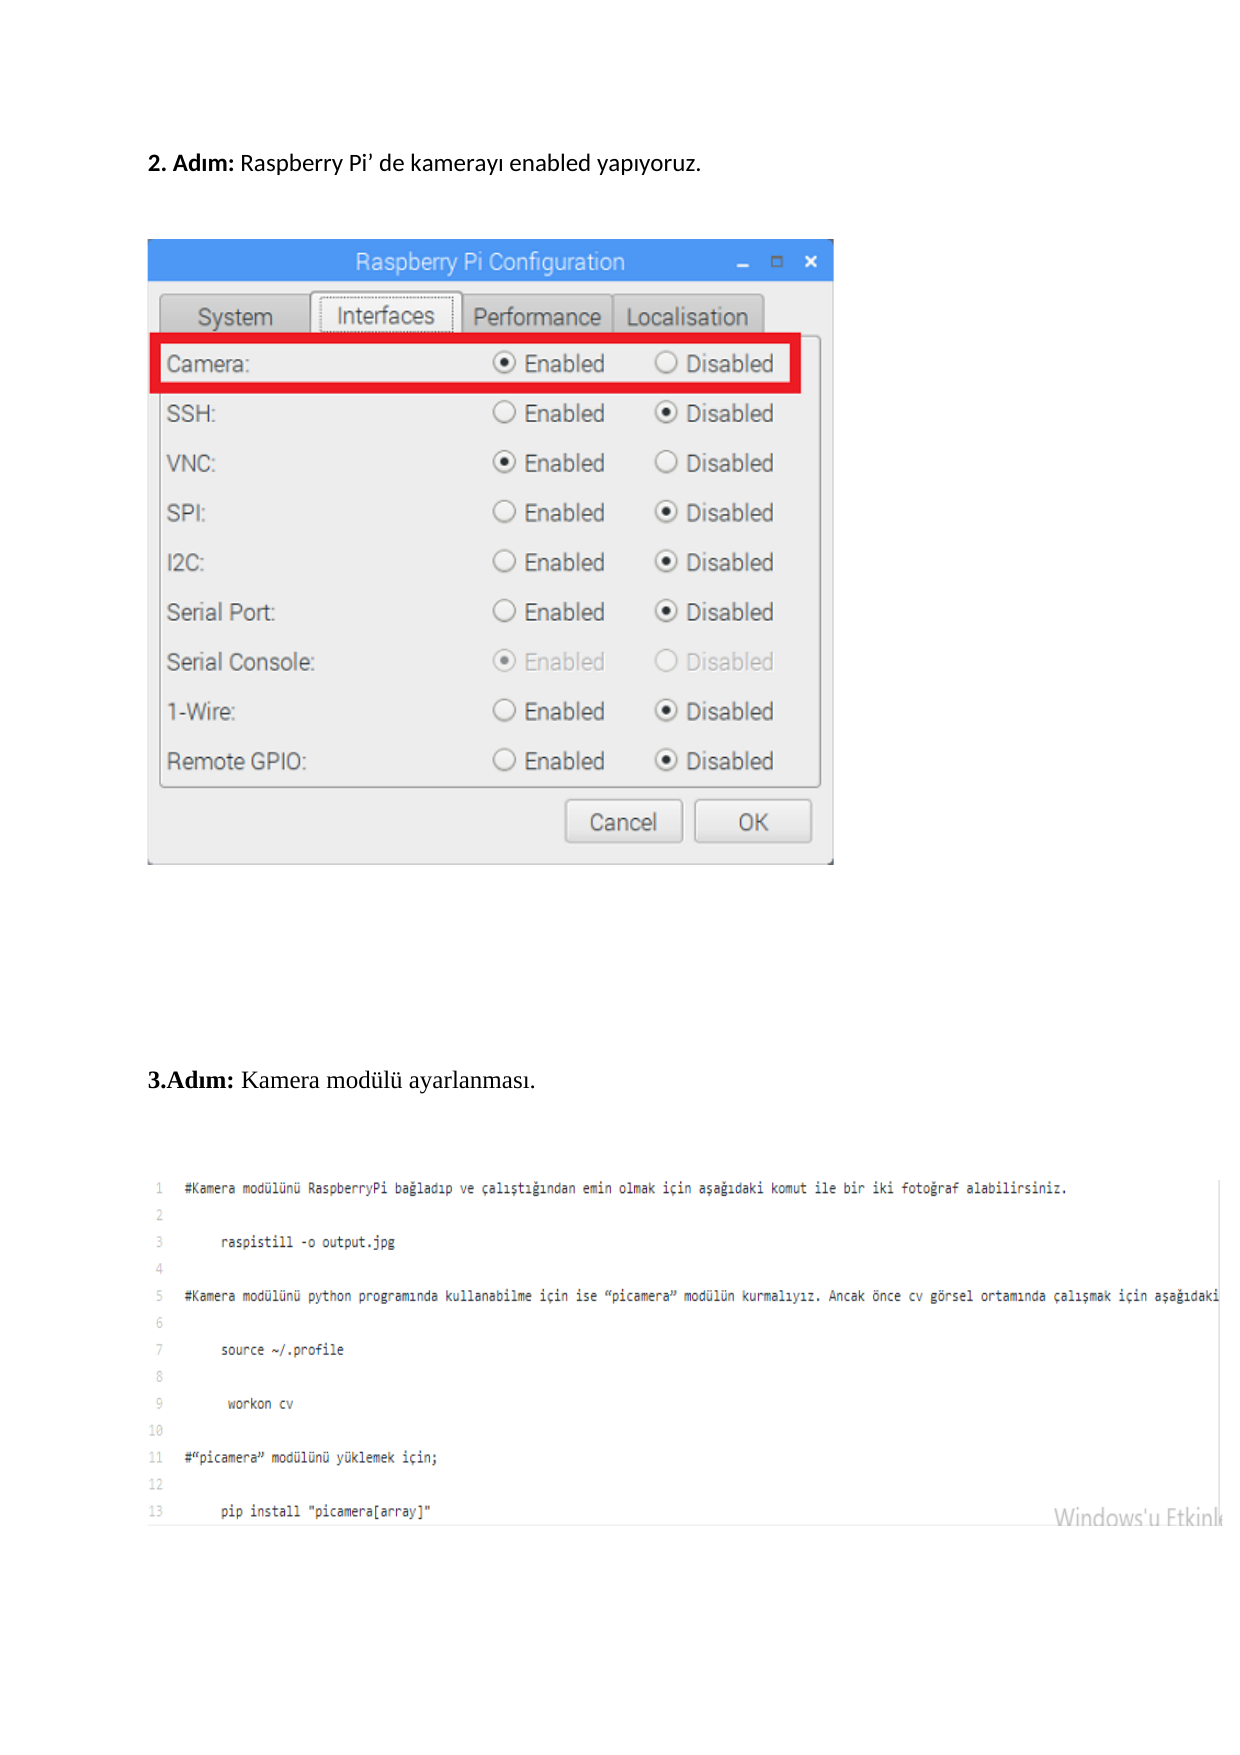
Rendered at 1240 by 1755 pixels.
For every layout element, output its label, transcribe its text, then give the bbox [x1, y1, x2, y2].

text 3.Adım: Kamera modülü ayarlanması. [148, 1065, 1092, 1094]
text 2. Adım: Raspberry Pi’ de kamerayı enabled yapıyoruz. [148, 148, 1092, 178]
